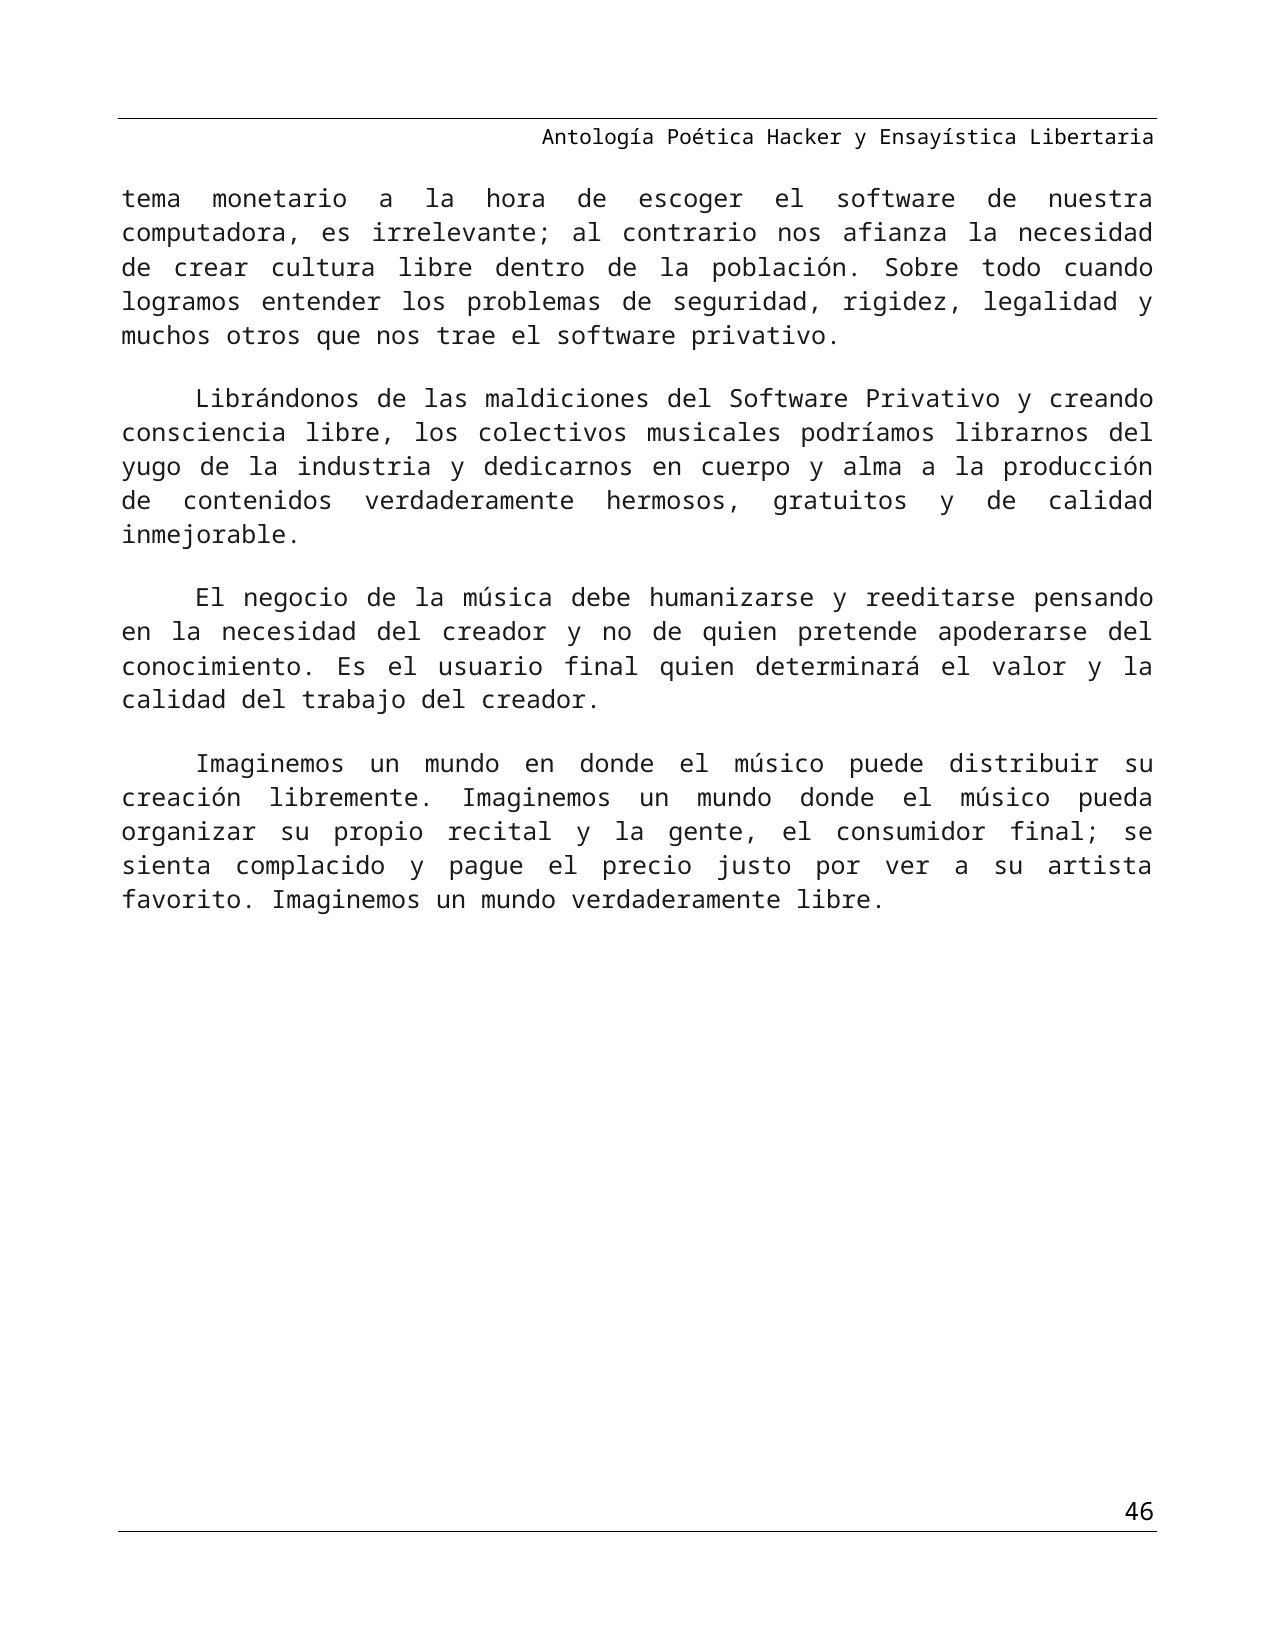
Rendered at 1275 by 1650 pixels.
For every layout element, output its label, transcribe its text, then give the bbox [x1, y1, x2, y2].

text tema monetario a la hora de escoger el software de nuestra computadora, es irrelevante; al contrario nos afianza la necesidad de crear cultura libre dentro de la población. Sobre todo cuando logramos entender los problemas de seguridad, rigidez, legalidad y muchos otros que nos trae el software privativo. [121, 181, 1154, 351]
text El negocio de la música debe humanizarse y reeditarse pensando en la necesidad del creador y no de quien pretende apoderarse del conocimiento. Es el usuario final quien determinará el valor y la calidad del trabajo del creador. [121, 580, 1154, 716]
text Librándonos de las maldiciones del Software Privativo y creando consciencia libre, los colectivos musicales podríamos librarnos del yugo de la industria y dedicarnos en cuerpo y alma a la producción de contenidos verdaderamente hermosos, gratuitos y de calidad inmejorable. [121, 381, 1154, 551]
text Imaginemos un mundo en donde el músico puede distribuir su creación libremente. Imaginemos un mundo donde el músico pueda organizar su propio recital y la gente, el consumidor final; se sienta complacido y pague el precio justo por ver a su artista favorito. Imaginemos un mundo verdaderamente libre. [121, 745, 1154, 916]
